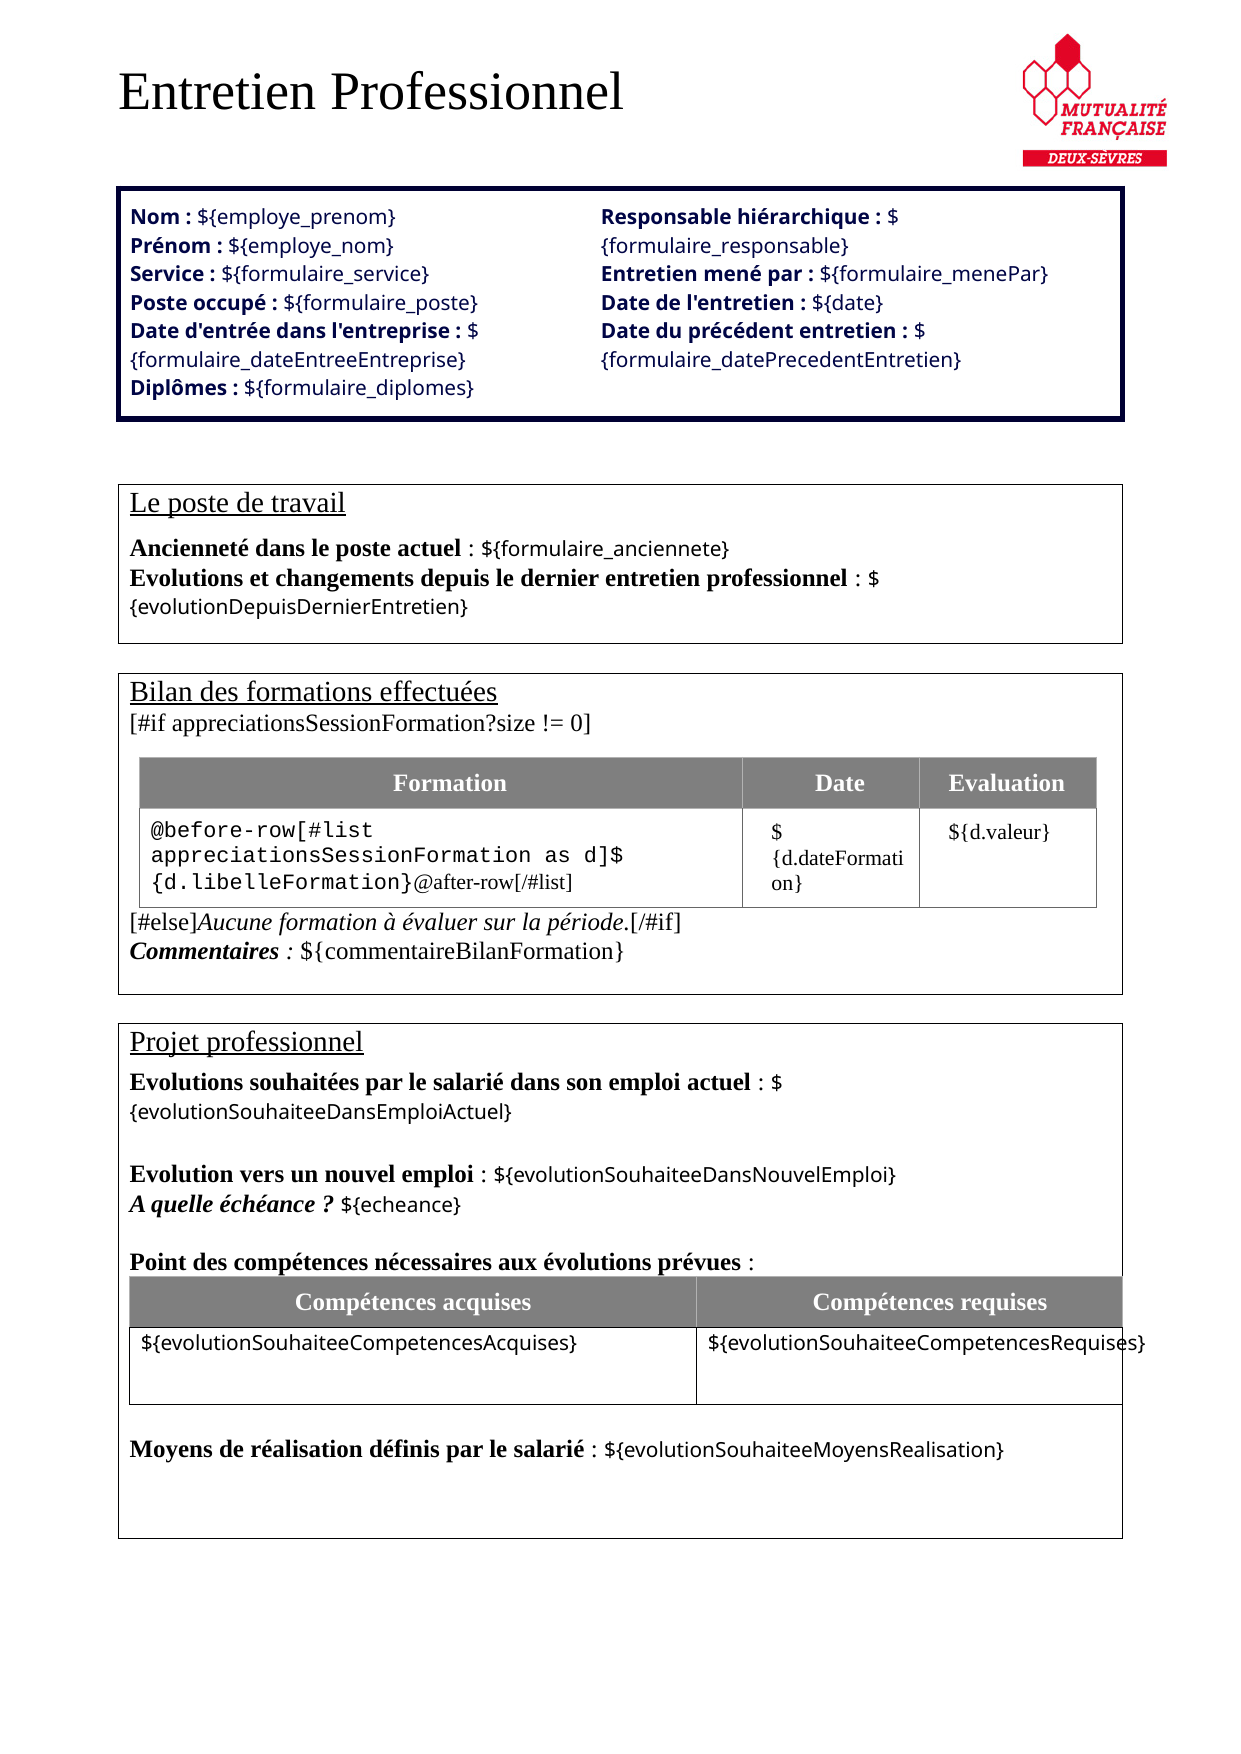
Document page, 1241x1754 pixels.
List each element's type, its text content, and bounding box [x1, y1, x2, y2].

table_cell ${evolutionSouhaiteeCompetencesAcquises} [130, 1328, 696, 1404]
table_header Bilan des formations effectuées [#if appreciationsSessionFormation?size != 0] [#else]Aucune formation à évaluer sur la période.[/#if] Commentaires : ${commentaireBilanFormation} [119, 674, 1122, 993]
table_header Responsable hiérarchique : ${formulaire_responsable} Entretien mené par : ${formulaire_menePar} Date de l'entretien : ${date} Date du précédent entretien : ${formulaire_datePrecedentEntretien} [589, 191, 1120, 416]
table_cell ${d.dateFormation} [743, 809, 919, 907]
table_header Le poste de travail Ancienneté dans le poste actuel : ${formulaire_anciennete} Evolutions et changements depuis le dernier entretien professionnel : ${evolutionDepuisDernierEntretien} [119, 485, 1122, 643]
table_header Nom : ${employe_prenom} Prénom : ${employe_nom} Service : ${formulaire_service} Poste occupé : ${formulaire_poste} Date d'entrée dans l'entreprise : ${formulaire_dateEntreeEntreprise} Diplômes : ${formulaire_diplomes} [121, 191, 589, 416]
table_cell ${d.valeur} [920, 809, 1096, 907]
table_header Date [743, 758, 919, 808]
table_header Compétences requises [697, 1277, 1122, 1327]
table_header Compétences acquises [130, 1277, 696, 1327]
table_cell ${evolutionSouhaiteeCompetencesRequises} [697, 1328, 1122, 1404]
table_header Projet professionnel Evolutions souhaitées par le salarié dans son emploi actuel : ${evolutionSouhaiteeDansEmploiActuel} Evolution vers un nouvel emploi : ${evolutionSouhaiteeDansNouvelEmploi} A quelle échéance ? ${echeance} Point des compétences nécessaires aux évolutions prévues : Moyens de réalisation définis par le salarié : ${evolutionSouhaiteeMoyensRealisation} [119, 1024, 1122, 1538]
table_cell @before-row[#list appreciationsSessionFormation as d]${d.libelleFormation}@after-row[/#list] [140, 809, 742, 907]
table_header Evaluation [920, 758, 1096, 808]
picture [999, 27, 1191, 171]
table_header Formation [140, 758, 742, 808]
